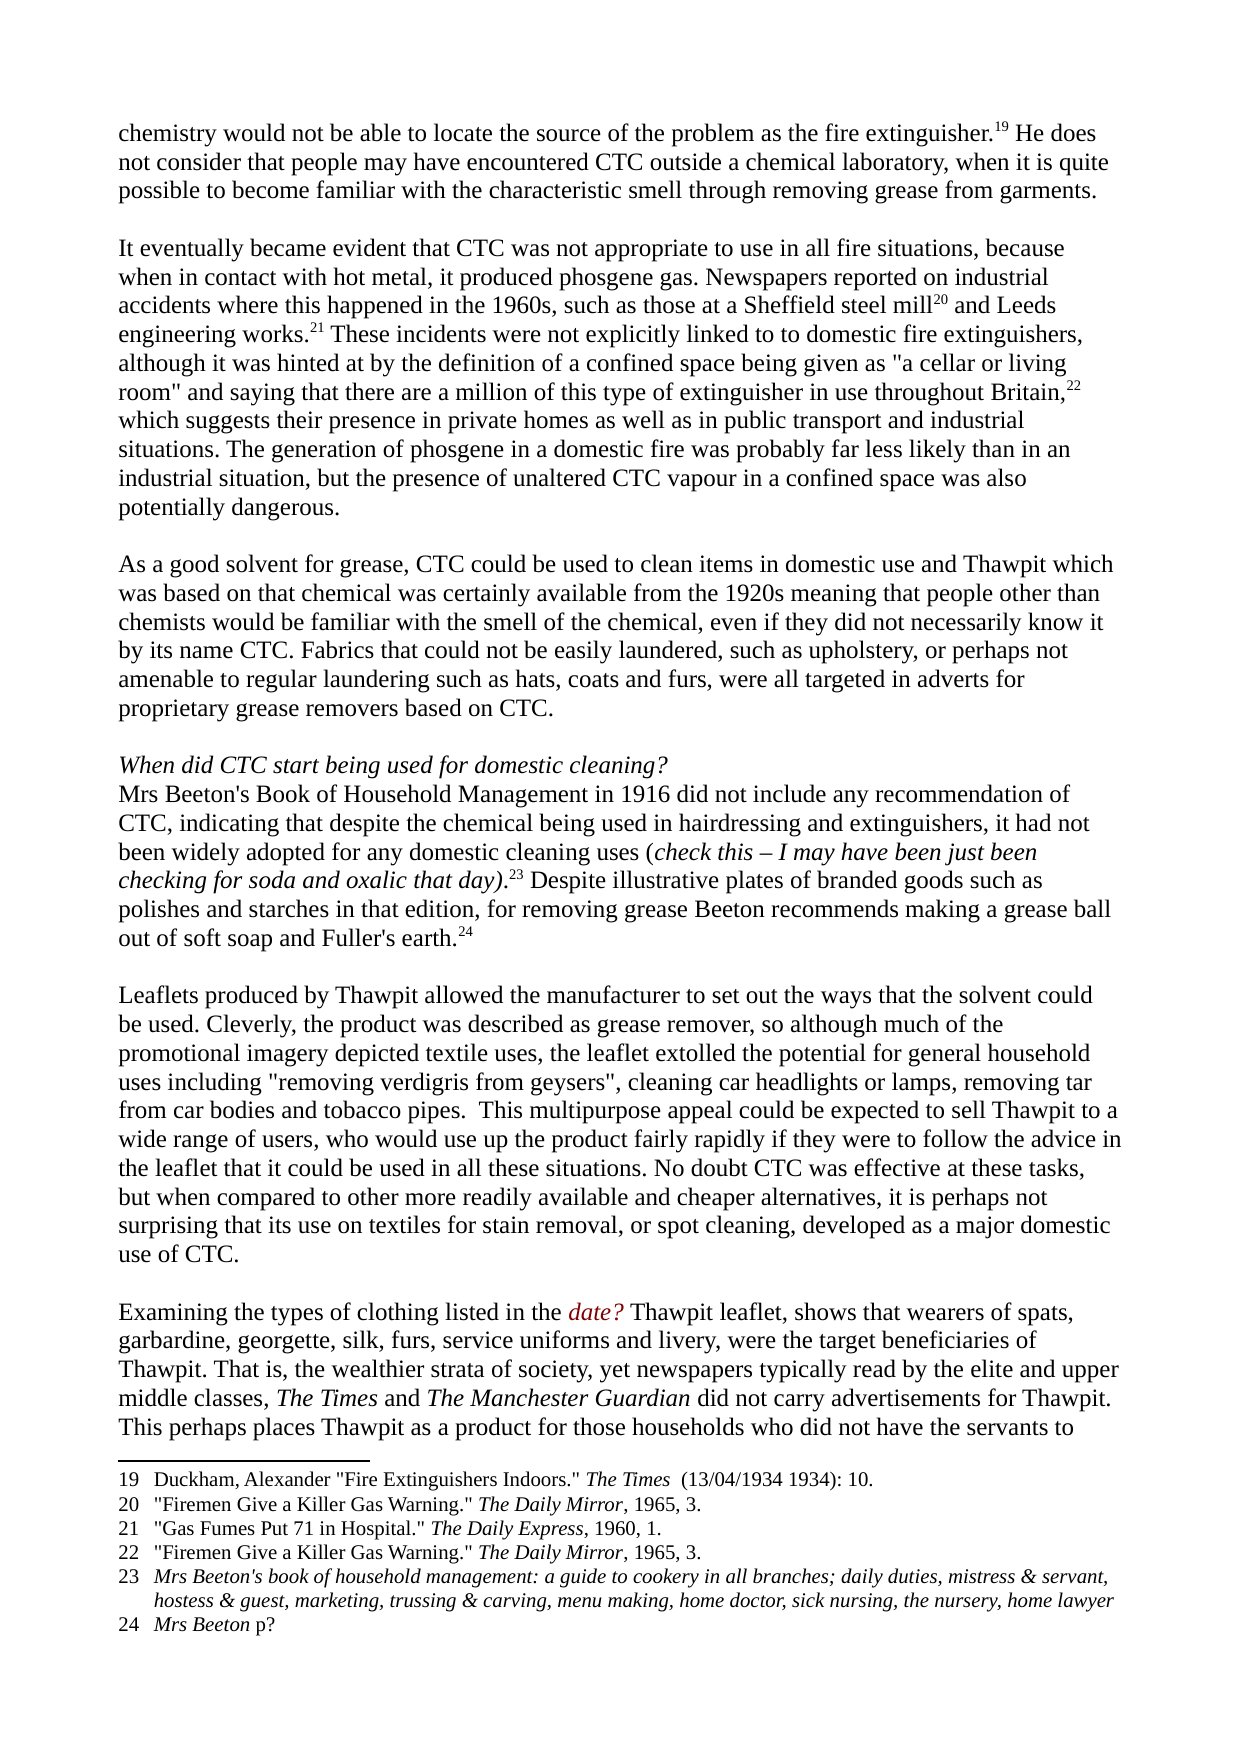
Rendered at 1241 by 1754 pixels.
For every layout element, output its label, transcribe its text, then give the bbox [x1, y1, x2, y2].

text Mrs Beeton's Book of Household Management in 1916 did not include any recommendation of CTC, indicating that despite the chemical being used in hairdressing and extinguishers, it had not been widely adopted for any domestic cleaning uses (check this – I may have been just been checking for soda and oxalic that day). Despite illustrative plates of branded goods such as polishes and starches in that edition, for removing grease Beeton recommends making a grease ball out of soft soap and Fuller's earth. [118, 779, 1122, 952]
text chemistry would not be able to locate the source of the problem as the fire extinguisher. He does not consider that people may have encountered CTC outside a chemical laboratory, when it is quite possible to become familiar with the characteristic smell through removing grease from garments. [118, 118, 1122, 204]
text Examining the types of clothing listed in the date? Thawpit leaflet, shows that wearers of spats, garbardine, georgette, silk, furs, service uniforms and livery, were the target beneficiaries of Thawpit. That is, the wealthier strata of society, yet newspapers typically read by the elite and upper middle classes, The Times and The Manchester Guardian did not carry advertisements for Thawpit. This perhaps places Thawpit as a product for those households who did not have the servants to [118, 1297, 1122, 1441]
text When did CTC start being used for domestic cleaning? [118, 751, 1122, 779]
text As a good solvent for grease, CTC could be used to clean items in domestic use and Thawpit which was based on that chemical was certainly available from the 1920s meaning that people other than chemists would be familiar with the smell of the chemical, even if they did not necessarily know it by its name CTC. Fabrics that could not be easily laundered, such as upholstery, or perhaps not amenable to regular laundering such as hats, coats and furs, were all targeted in adverts for proprietary grease removers based on CTC. [118, 549, 1122, 722]
text "Gas Fumes Put 71 in Hospital." The Daily Express, 1960, 1. [118, 1516, 1122, 1539]
text Mrs Beeton's book of household management: a guide to cookery in all branches; daily duties, mistress & servant, hostess & guest, marketing, trussing & carving, menu making, home doctor, sick nursing, the nursery, home lawyer [118, 1564, 1122, 1612]
text It eventually became evident that CTC was not appropriate to use in all fire situations, because when in contact with hot metal, it produced phosgene gas. Newspapers reported on industrial accidents where this happened in the 1960s, such as those at a Sheffield steel mill and Leeds engineering works. These incidents were not explicitly linked to to domestic fire extinguishers, although it was hinted at by the definition of a confined space being given as "a cellar or living room" and saying that there are a million of this type of extinguisher in use throughout Britain, which suggests their presence in private homes as well as in public transport and industrial situations. The generation of phosgene in a domestic fire was probably far less likely than in an industrial situation, but the presence of unaltered CTC vapour in a confined space was also potentially dangerous. [118, 233, 1122, 521]
text Mrs Beeton p? [118, 1612, 1122, 1636]
text Leaflets produced by Thawpit allowed the manufacturer to set out the ways that the solvent could be used. Cleverly, the product was described as grease remover, so although much of the promotional imagery depicted textile uses, the leaflet extolled the potential for general household uses including "removing verdigris from geysers", cleaning car headlights or lamps, removing tar from car bodies and tobacco pipes. This multipurpose appeal could be expected to sell Thawpit to a wide range of users, who would use up the product fairly rapidly if they were to follow the advice in the leaflet that it could be used in all these situations. No doubt CTC was effective at these tasks, but when compared to other more readily available and cheaper alternatives, it is perhaps not surprising that its use on textiles for stain removal, or spot cleaning, developed as a major domestic use of CTC. [118, 981, 1122, 1268]
text Duckham, Alexander "Fire Extinguishers Indoors." The Times (13/04/1934 1934): 10. [118, 1467, 1122, 1491]
text "Firemen Give a Killer Gas Warning." The Daily Mirror, 1965, 3. [118, 1491, 1122, 1516]
text "Firemen Give a Killer Gas Warning." The Daily Mirror, 1965, 3. [118, 1539, 1122, 1564]
